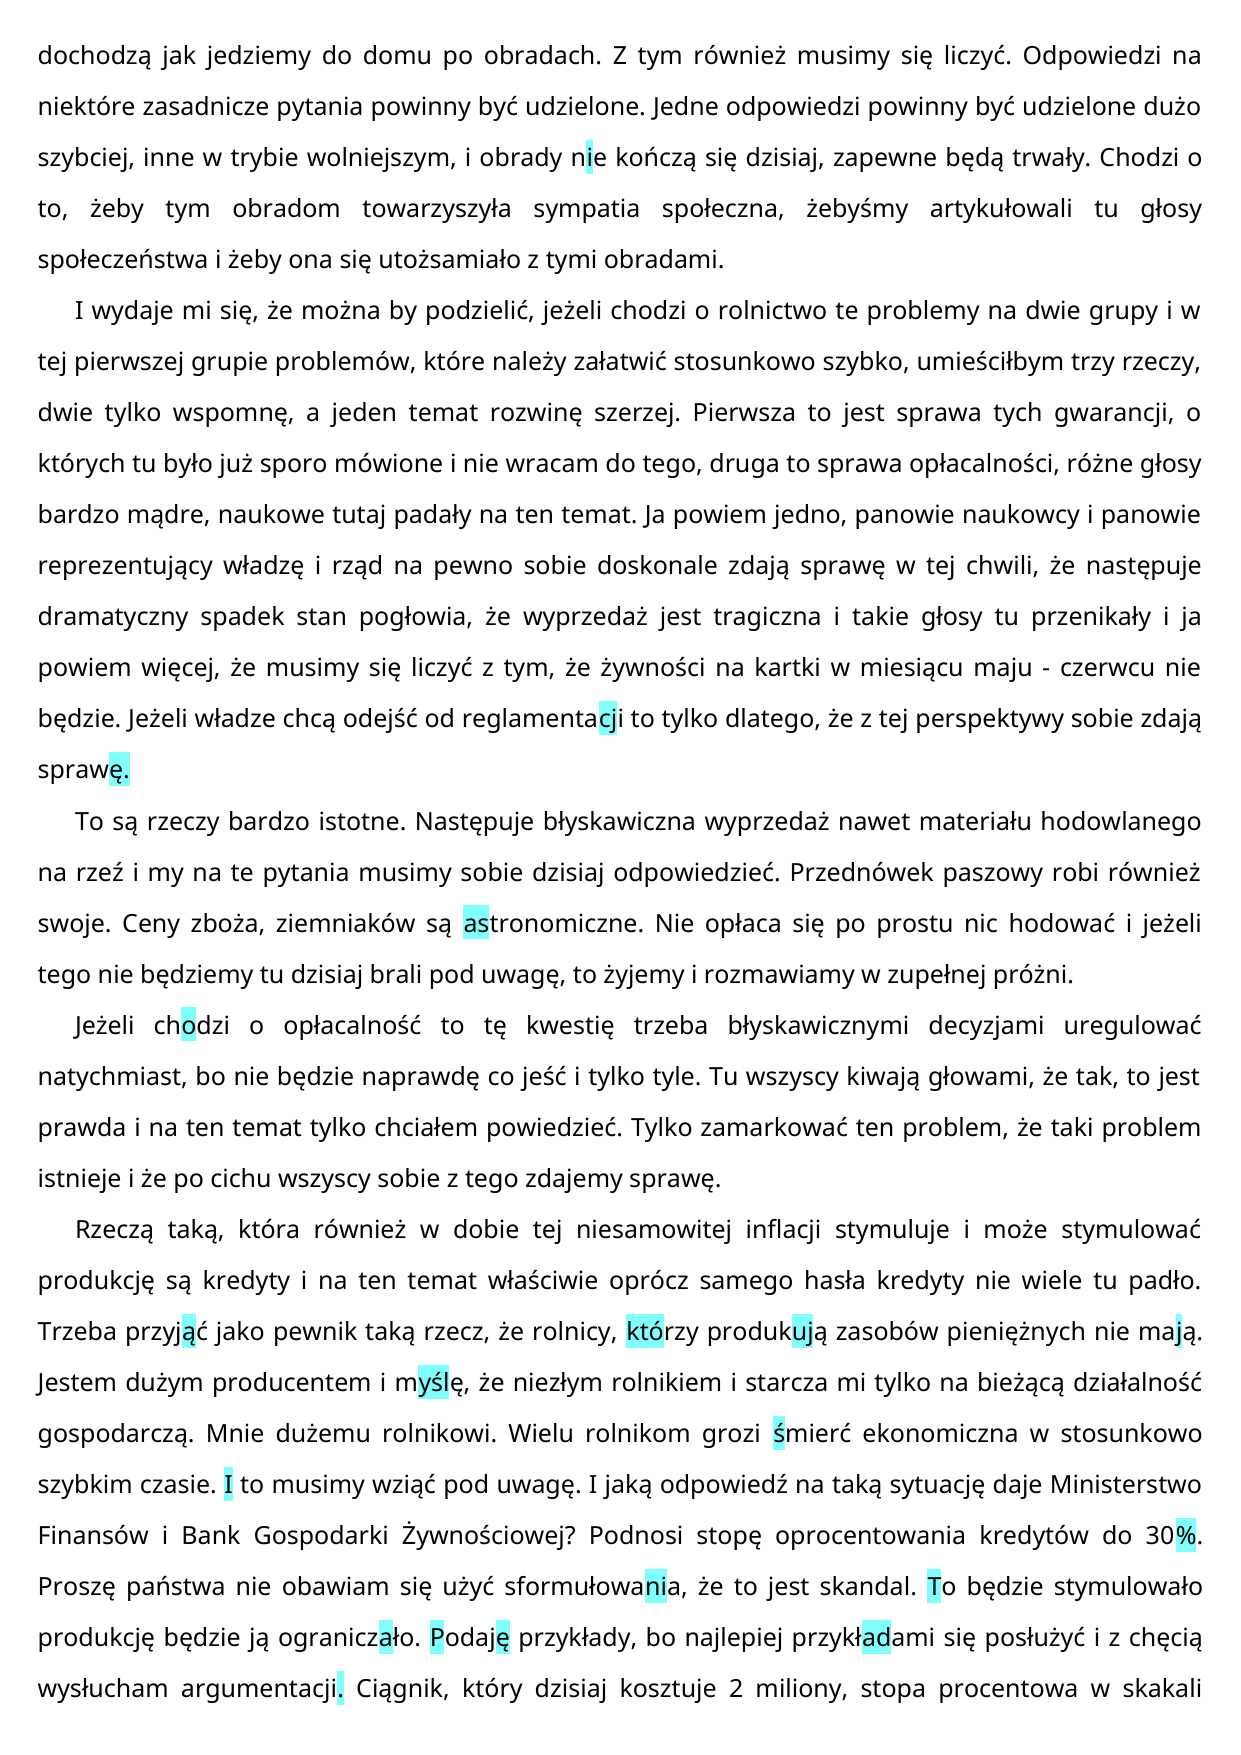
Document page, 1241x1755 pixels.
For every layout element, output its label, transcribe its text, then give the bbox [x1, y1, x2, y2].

text Rzeczą taką, która również w dobie tej niesamowitej inflacji stymuluje i może stymulować produkcję są kredyty i na ten temat właściwie oprócz samego hasła kredyty nie wiele tu padło. Trzeba przyjąć jako pewnik taką rzecz, że rolnicy, którzy produkują zasobów pieniężnych nie mają. Jestem dużym producentem i myślę, że niezłym rolnikiem i starcza mi tylko na bieżącą działalność gospodarczą. Mnie dużemu rolnikowi. Wielu rolnikom grozi śmierć ekonomiczna w stosunkowo szybkim czasie. I to musimy wziąć pod uwagę. I jaką odpowiedź na taką sytuację daje Ministerstwo Finansów i Bank Gospodarki Żywnościowej? Podnosi stopę oprocentowania kredytów do 30%. Proszę państwa nie obawiam się użyć sformułowania, że to jest skandal. To będzie stymulowało produkcję będzie ją ograniczało. Podaję przykłady, bo najlepiej przykładami się posłużyć i z chęcią wysłucham argumentacji. Ciągnik, który dzisiaj kosztuje 2 miliony, stopa procentowa w skakali [37, 1211, 1203, 1705]
text dochodzą jak jedziemy do domu po obradach. Z tym również musimy się liczyć. Odpowiedzi na niektóre zasadnicze pytania powinny być udzielone. Jedne odpowiedzi powinny być udzielone dużo szybciej, inne w trybie wolniejszym, i obrady nie kończą się dzisiaj, zapewne będą trwały. Chodzi o to, żeby tym obradom towarzyszyła sympatia społeczna, żebyśmy artykułowali tu głosy społeczeństwa i żeby ona się utożsamiało z tymi obradami. [37, 37, 1203, 276]
text I wydaje mi się, że można by podzielić, jeżeli chodzi o rolnictwo te problemy na dwie grupy i w tej pierwszej grupie problemów, które należy załatwić stosunkowo szybko, umieściłbym trzy rzeczy, dwie tylko wspomnę, a jeden temat rozwinę szerzej. Pierwsza to jest sprawa tych gwarancji, o których tu było już sporo mówione i nie wracam do tego, druga to sprawa opłacalności, różne głosy bardzo mądre, naukowe tutaj padały na ten temat. Ja powiem jedno, panowie naukowcy i panowie reprezentujący władzę i rząd na pewno sobie doskonale zdają sprawę w tej chwili, że następuje dramatyczny spadek stan pogłowia, że wyprzedaż jest tragiczna i takie głosy tu przenikały i ja powiem więcej, że musimy się liczyć z tym, że żywności na kartki w miesiącu maju - czerwcu nie będzie. Jeżeli władze chcą odejść od reglamentacji to tylko dlatego, że z tej perspektywy sobie zdają sprawę. [37, 293, 1203, 786]
text Jeżeli chodzi o opłacalność to tę kwestię trzeba błyskawicznymi decyzjami uregulować natychmiast, bo nie będzie naprawdę co jeść i tylko tyle. Tu wszyscy kiwają głowami, że tak, to jest prawda i na ten temat tylko chciałem powiedzieć. Tylko zamarkować ten problem, że taki problem istnieje i że po cichu wszyscy sobie z tego zdajemy sprawę. [37, 1007, 1203, 1194]
text To są rzeczy bardzo istotne. Następuje błyskawiczna wyprzedaż nawet materiału hodowlanego na rzeź i my na te pytania musimy sobie dzisiaj odpowiedzieć. Przednówek paszowy robi również swoje. Ceny zboża, ziemniaków są astronomiczne. Nie opłaca się po prostu nic hodować i jeżeli tego nie będziemy tu dzisiaj brali pod uwagę, to żyjemy i rozmawiamy w zupełnej próżni. [37, 803, 1203, 990]
